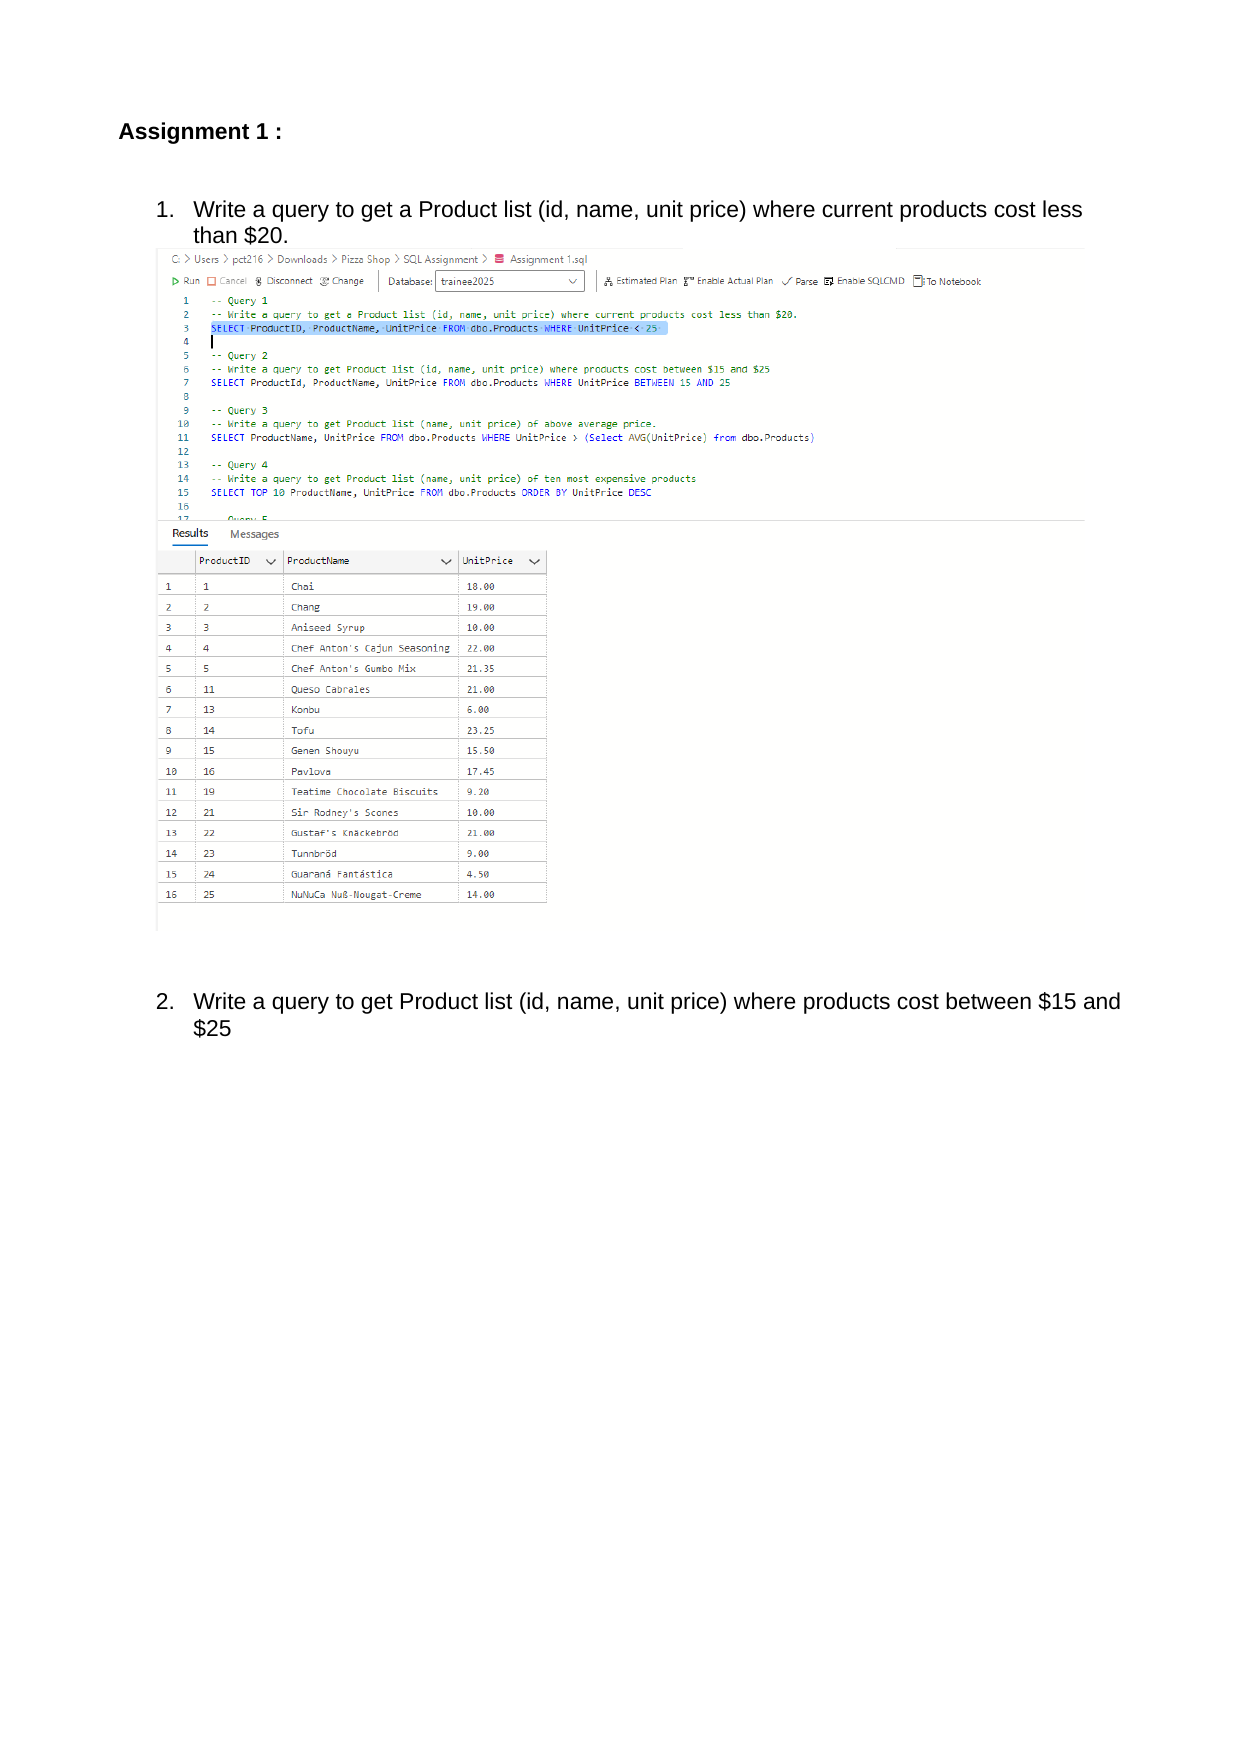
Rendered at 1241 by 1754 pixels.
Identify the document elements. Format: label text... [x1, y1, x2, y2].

picture [155, 248, 1085, 931]
text Assignment 1 : [118, 118, 1122, 144]
list Write a query to get Product list (id, name, unit price) where products cost between $15 and $25 [156, 988, 1122, 1041]
list Write a query to get a Product list (id, name, unit price) where current products cost less than $20. [156, 196, 1122, 249]
